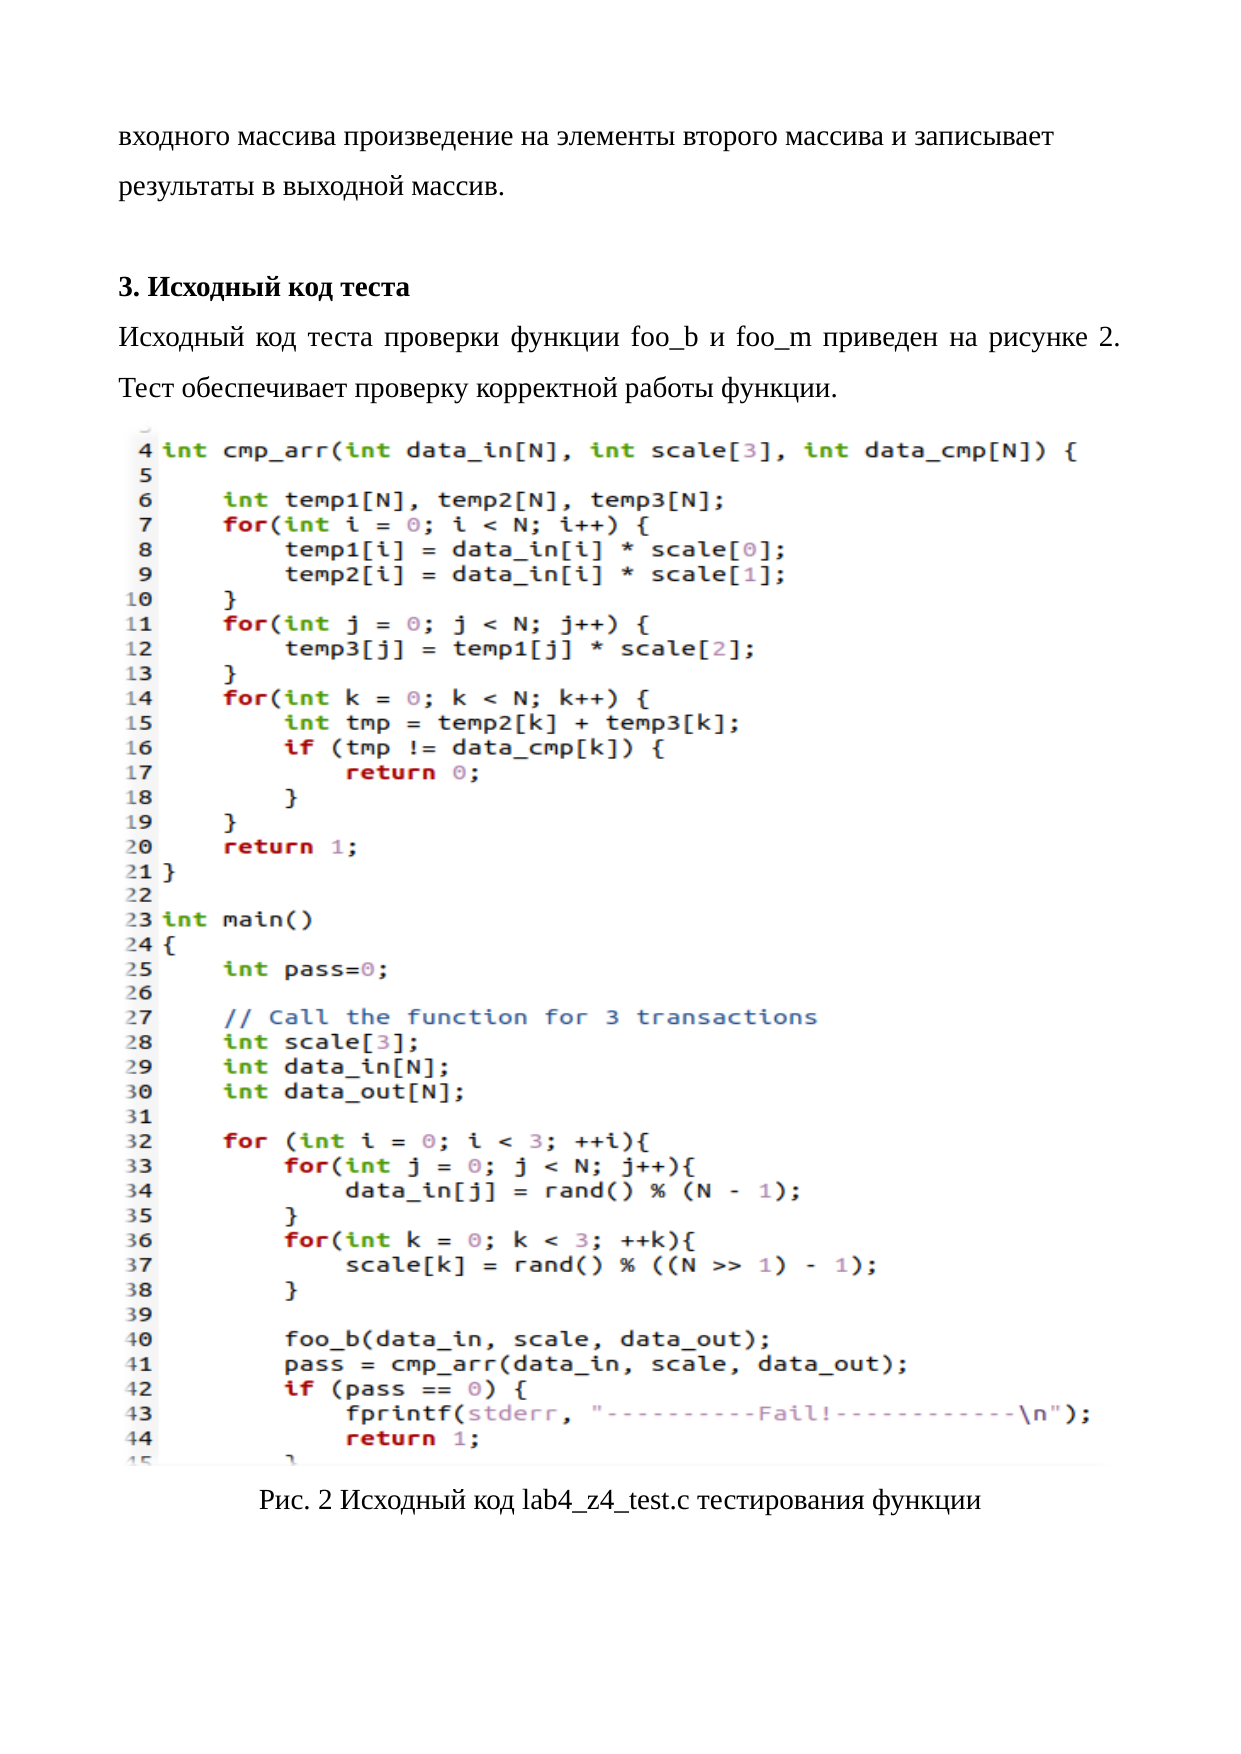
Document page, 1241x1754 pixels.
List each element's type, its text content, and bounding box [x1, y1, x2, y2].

text Исходный код теста проверки функции foo_b и foo_m приведен на рисунке 2. Тест обеспечивает проверку корректной работы функции. [118, 319, 1122, 403]
text результаты в выходной массив. [118, 168, 1122, 202]
text 3. Исходный код теста [118, 269, 1122, 303]
text входного массива произведение на элементы второго массива и записывает [118, 118, 1122, 152]
text Рис. 2 Исходный код lab4_z4_test.c тестирования функции [118, 1466, 1122, 1516]
picture [118, 420, 1123, 1466]
